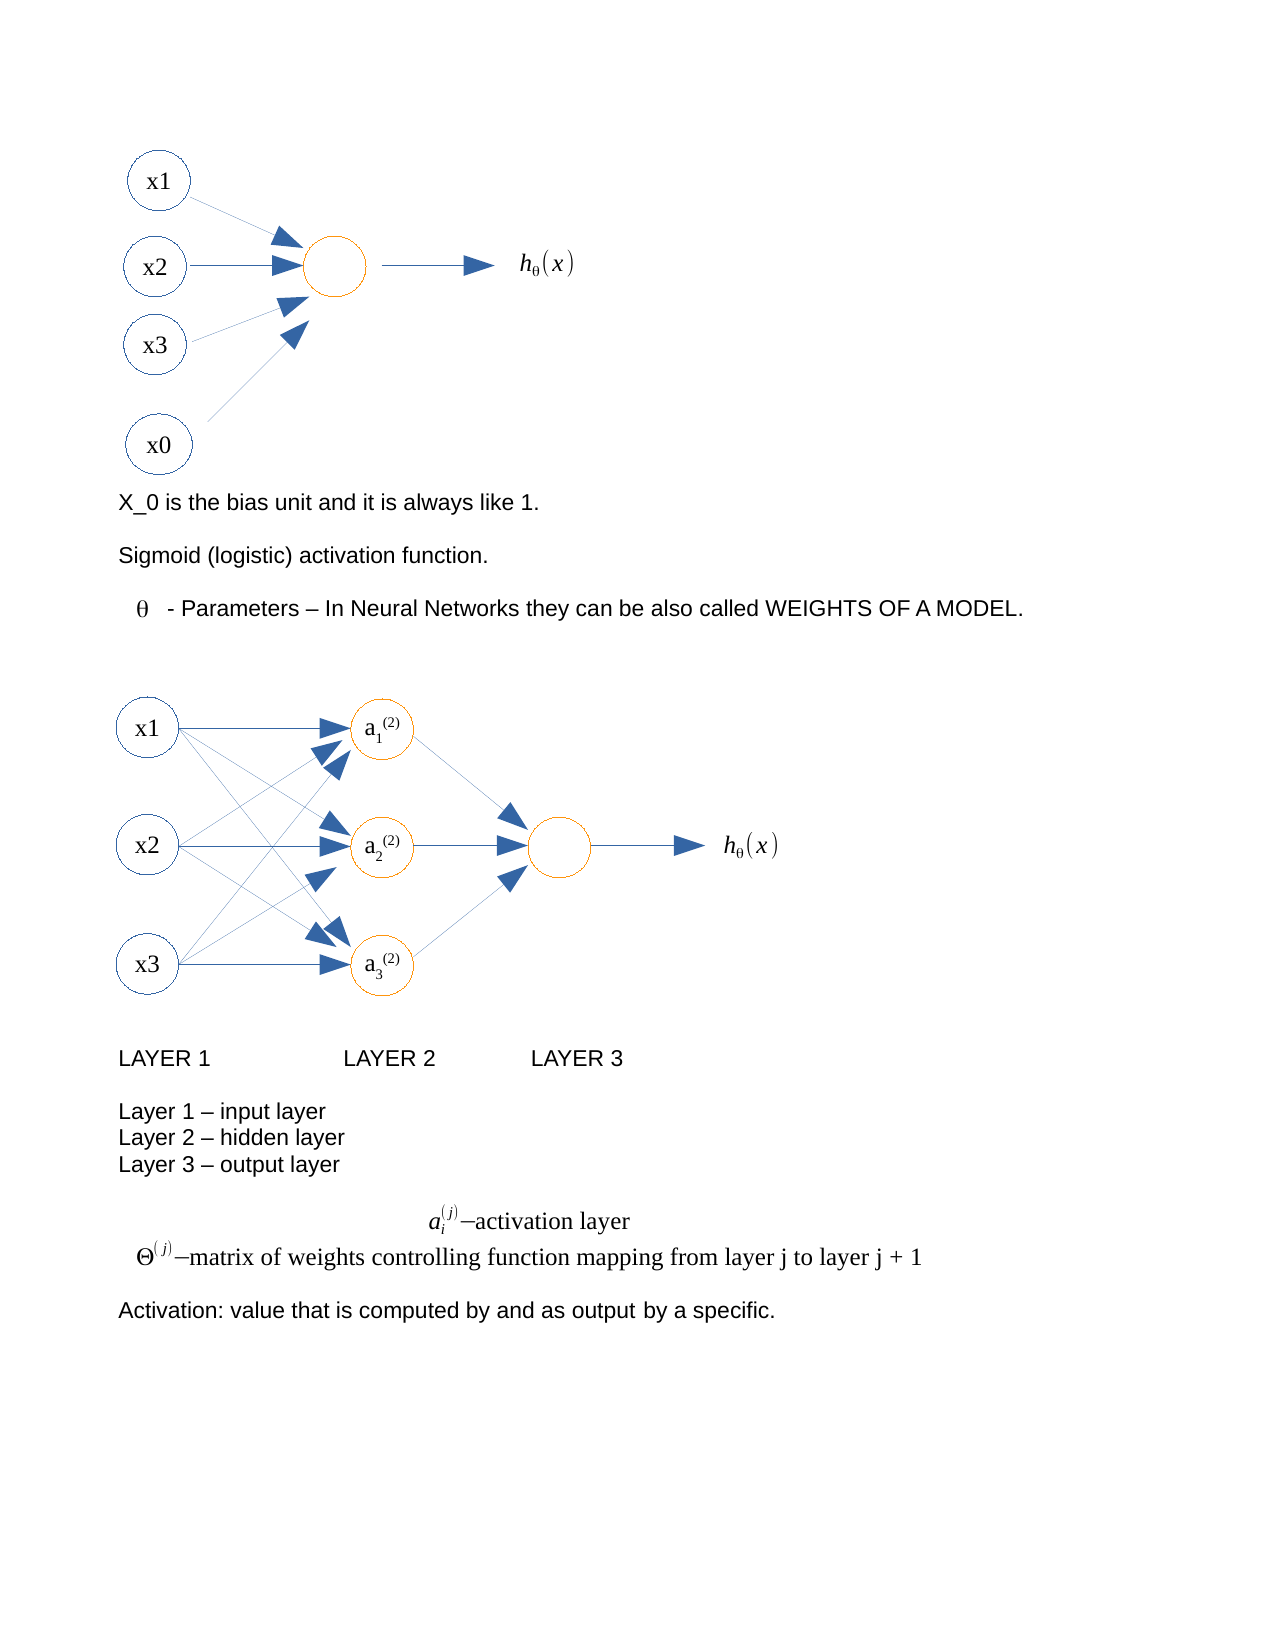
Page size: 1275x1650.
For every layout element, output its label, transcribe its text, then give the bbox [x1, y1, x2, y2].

text - Parameters – In Neural Networks they can be also called WEIGHTS OF A MODEL. [118, 595, 1157, 621]
text Layer 1 – input layer [118, 1098, 1157, 1124]
text X_0 is the bias unit and it is always like 1. [118, 489, 1157, 516]
text Activation: value that is computed by and as output by a specific. [118, 1297, 1157, 1323]
text Layer 3 – output layer [118, 1151, 1157, 1177]
text Sigmoid (logistic) activation function. [118, 542, 1157, 568]
text LAYER 1 LAYER 2 LAYER 3 [118, 1045, 1157, 1071]
text Layer 2 – hidden layer [118, 1124, 1157, 1151]
